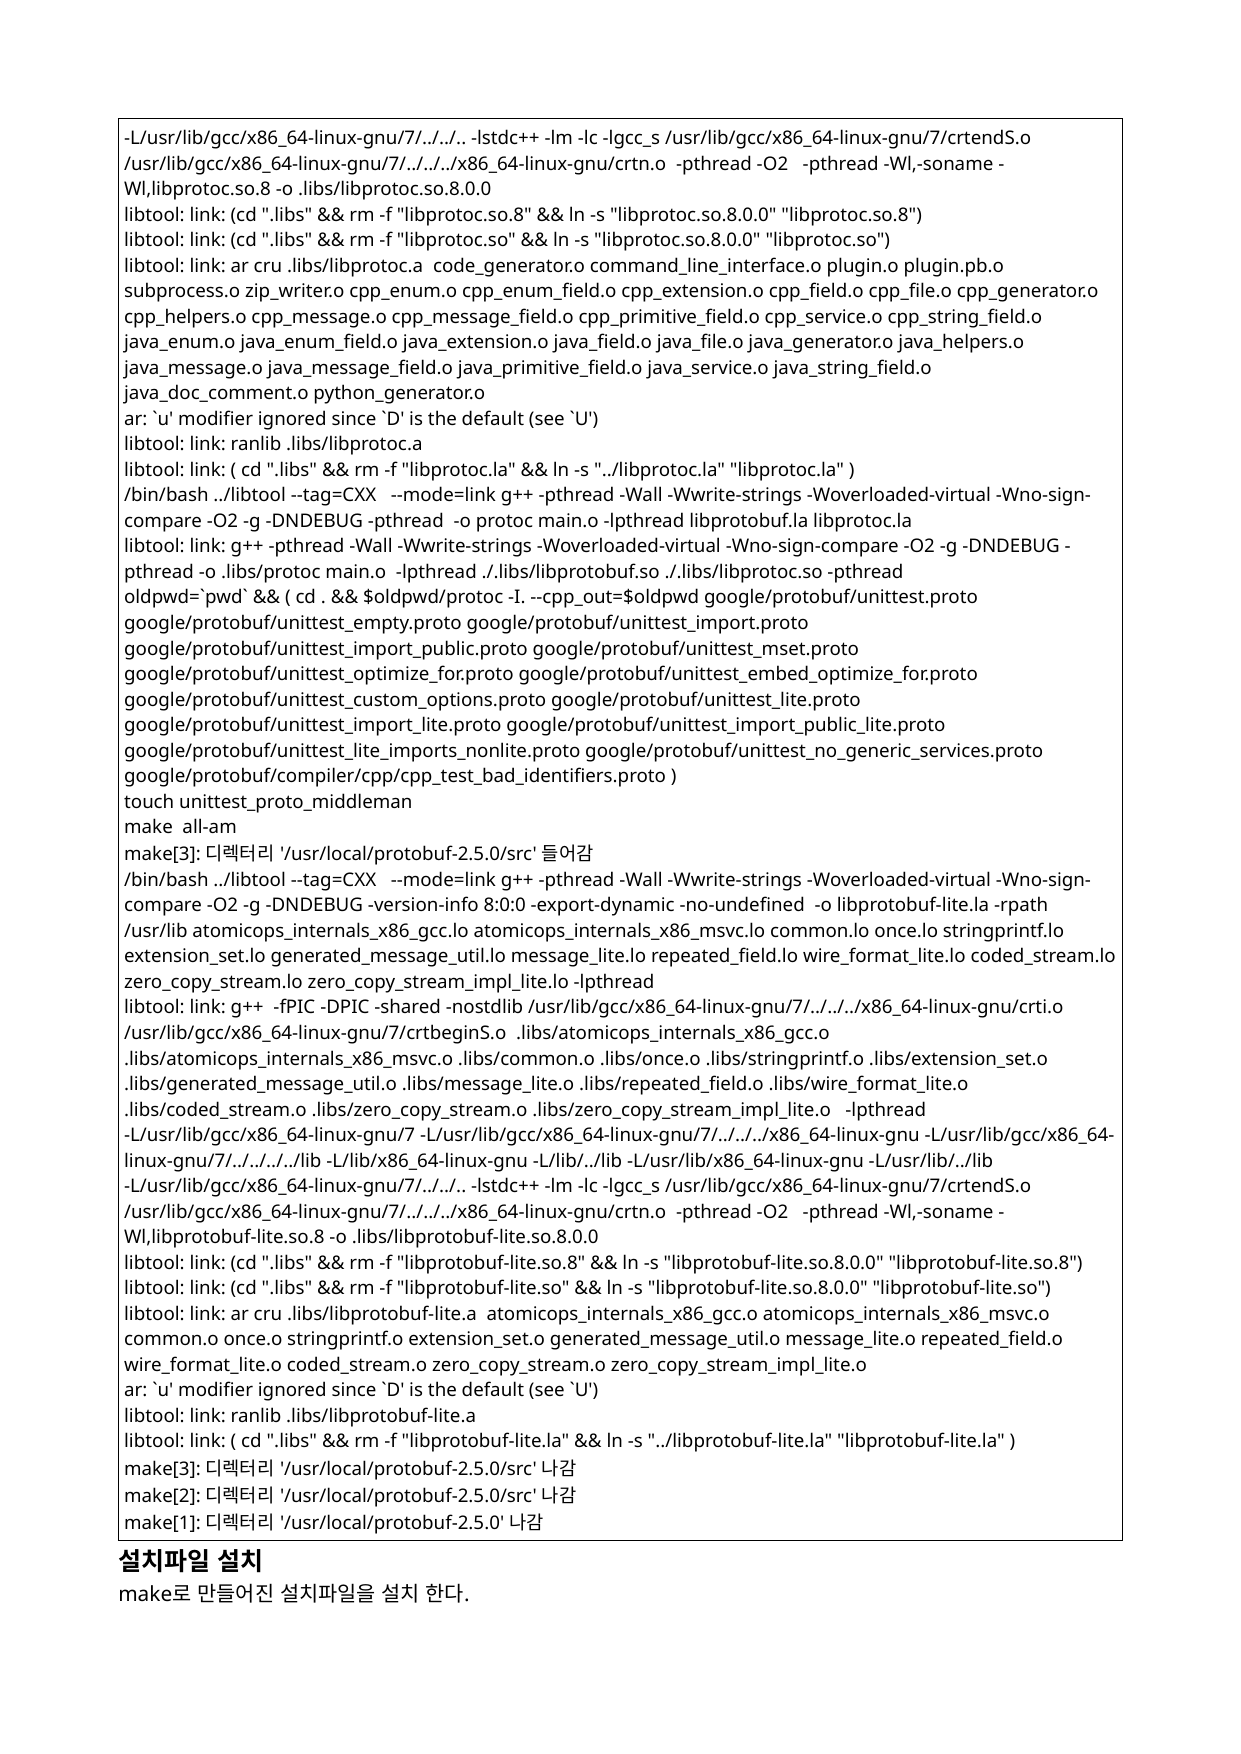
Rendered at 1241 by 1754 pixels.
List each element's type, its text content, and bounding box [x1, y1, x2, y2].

table_header -L/usr/lib/gcc/x86_64-linux-gnu/7/../../.. -lstdc++ -lm -lc -lgcc_s /usr/lib/gcc/x86_64-linux-gnu/7/crtendS.o /usr/lib/gcc/x86_64-linux-gnu/7/../../../x86_64-linux-gnu/crtn.o -pthread -O2 -pthread -Wl,-soname -Wl,libprotoc.so.8 -o .libs/libprotoc.so.8.0.0 libtool: link: (cd ".libs" && rm -f "libprotoc.so.8" && ln -s "libprotoc.so.8.0.0" "libprotoc.so.8") libtool: link: (cd ".libs" && rm -f "libprotoc.so" && ln -s "libprotoc.so.8.0.0" "libprotoc.so") libtool: link: ar cru .libs/libprotoc.a code_generator.o command_line_interface.o plugin.o plugin.pb.o subprocess.o zip_writer.o cpp_enum.o cpp_enum_field.o cpp_extension.o cpp_field.o cpp_file.o cpp_generator.o cpp_helpers.o cpp_message.o cpp_message_field.o cpp_primitive_field.o cpp_service.o cpp_string_field.o java_enum.o java_enum_field.o java_extension.o java_field.o java_file.o java_generator.o java_helpers.o java_message.o java_message_field.o java_primitive_field.o java_service.o java_string_field.o java_doc_comment.o python_generator.o ar: `u' modifier ignored since `D' is the default (see `U') libtool: link: ranlib .libs/libprotoc.a libtool: link: ( cd ".libs" && rm -f "libprotoc.la" && ln -s "../libprotoc.la" "libprotoc.la" ) /bin/bash ../libtool --tag=CXX --mode=link g++ -pthread -Wall -Wwrite-strings -Woverloaded-virtual -Wno-sign-compare -O2 -g -DNDEBUG -pthread -o protoc main.o -lpthread libprotobuf.la libprotoc.la libtool: link: g++ -pthread -Wall -Wwrite-strings -Woverloaded-virtual -Wno-sign-compare -O2 -g -DNDEBUG -pthread -o .libs/protoc main.o -lpthread ./.libs/libprotobuf.so ./.libs/libprotoc.so -pthread oldpwd=`pwd` && ( cd . && $oldpwd/protoc -I. --cpp_out=$oldpwd google/protobuf/unittest.proto google/protobuf/unittest_empty.proto google/protobuf/unittest_import.proto google/protobuf/unittest_import_public.proto google/protobuf/unittest_mset.proto google/protobuf/unittest_optimize_for.proto google/protobuf/unittest_embed_optimize_for.proto google/protobuf/unittest_custom_options.proto google/protobuf/unittest_lite.proto google/protobuf/unittest_import_lite.proto google/protobuf/unittest_import_public_lite.proto google/protobuf/unittest_lite_imports_nonlite.proto google/protobuf/unittest_no_generic_services.proto google/protobuf/compiler/cpp/cpp_test_bad_identifiers.proto ) touch unittest_proto_middleman make all-am make[3]: 디렉터리 '/usr/local/protobuf-2.5.0/src' 들어감 /bin/bash ../libtool --tag=CXX --mode=link g++ -pthread -Wall -Wwrite-strings -Woverloaded-virtual -Wno-sign-compare -O2 -g -DNDEBUG -version-info 8:0:0 -export-dynamic -no-undefined -o libprotobuf-lite.la -rpath /usr/lib atomicops_internals_x86_gcc.lo atomicops_internals_x86_msvc.lo common.lo once.lo stringprintf.lo extension_set.lo generated_message_util.lo message_lite.lo repeated_field.lo wire_format_lite.lo coded_stream.lo zero_copy_stream.lo zero_copy_stream_impl_lite.lo -lpthread libtool: link: g++ -fPIC -DPIC -shared -nostdlib /usr/lib/gcc/x86_64-linux-gnu/7/../../../x86_64-linux-gnu/crti.o /usr/lib/gcc/x86_64-linux-gnu/7/crtbeginS.o .libs/atomicops_internals_x86_gcc.o .libs/atomicops_internals_x86_msvc.o .libs/common.o .libs/once.o .libs/stringprintf.o .libs/extension_set.o .libs/generated_message_util.o .libs/message_lite.o .libs/repeated_field.o .libs/wire_format_lite.o .libs/coded_stream.o .libs/zero_copy_stream.o .libs/zero_copy_stream_impl_lite.o -lpthread -L/usr/lib/gcc/x86_64-linux-gnu/7 -L/usr/lib/gcc/x86_64-linux-gnu/7/../../../x86_64-linux-gnu -L/usr/lib/gcc/x86_64-linux-gnu/7/../../../../lib -L/lib/x86_64-linux-gnu -L/lib/../lib -L/usr/lib/x86_64-linux-gnu -L/usr/lib/../lib -L/usr/lib/gcc/x86_64-linux-gnu/7/../../.. -lstdc++ -lm -lc -lgcc_s /usr/lib/gcc/x86_64-linux-gnu/7/crtendS.o /usr/lib/gcc/x86_64-linux-gnu/7/../../../x86_64-linux-gnu/crtn.o -pthread -O2 -pthread -Wl,-soname -Wl,libprotobuf-lite.so.8 -o .libs/libprotobuf-lite.so.8.0.0 libtool: link: (cd ".libs" && rm -f "libprotobuf-lite.so.8" && ln -s "libprotobuf-lite.so.8.0.0" "libprotobuf-lite.so.8") libtool: link: (cd ".libs" && rm -f "libprotobuf-lite.so" && ln -s "libprotobuf-lite.so.8.0.0" "libprotobuf-lite.so") libtool: link: ar cru .libs/libprotobuf-lite.a atomicops_internals_x86_gcc.o atomicops_internals_x86_msvc.o common.o once.o stringprintf.o extension_set.o generated_message_util.o message_lite.o repeated_field.o wire_format_lite.o coded_stream.o zero_copy_stream.o zero_copy_stream_impl_lite.o ar: `u' modifier ignored since `D' is the default (see `U') libtool: link: ranlib .libs/libprotobuf-lite.a libtool: link: ( cd ".libs" && rm -f "libprotobuf-lite.la" && ln -s "../libprotobuf-lite.la" "libprotobuf-lite.la" ) make[3]: 디렉터리 '/usr/local/protobuf-2.5.0/src' 나감 make[2]: 디렉터리 '/usr/local/protobuf-2.5.0/src' 나감 make[1]: 디렉터리 '/usr/local/protobuf-2.5.0' 나감 [119, 119, 1122, 1540]
text 설치파일 설치 [118, 1541, 1122, 1577]
text make로 만들어진 설치파일을 설치 한다. [118, 1577, 1122, 1607]
